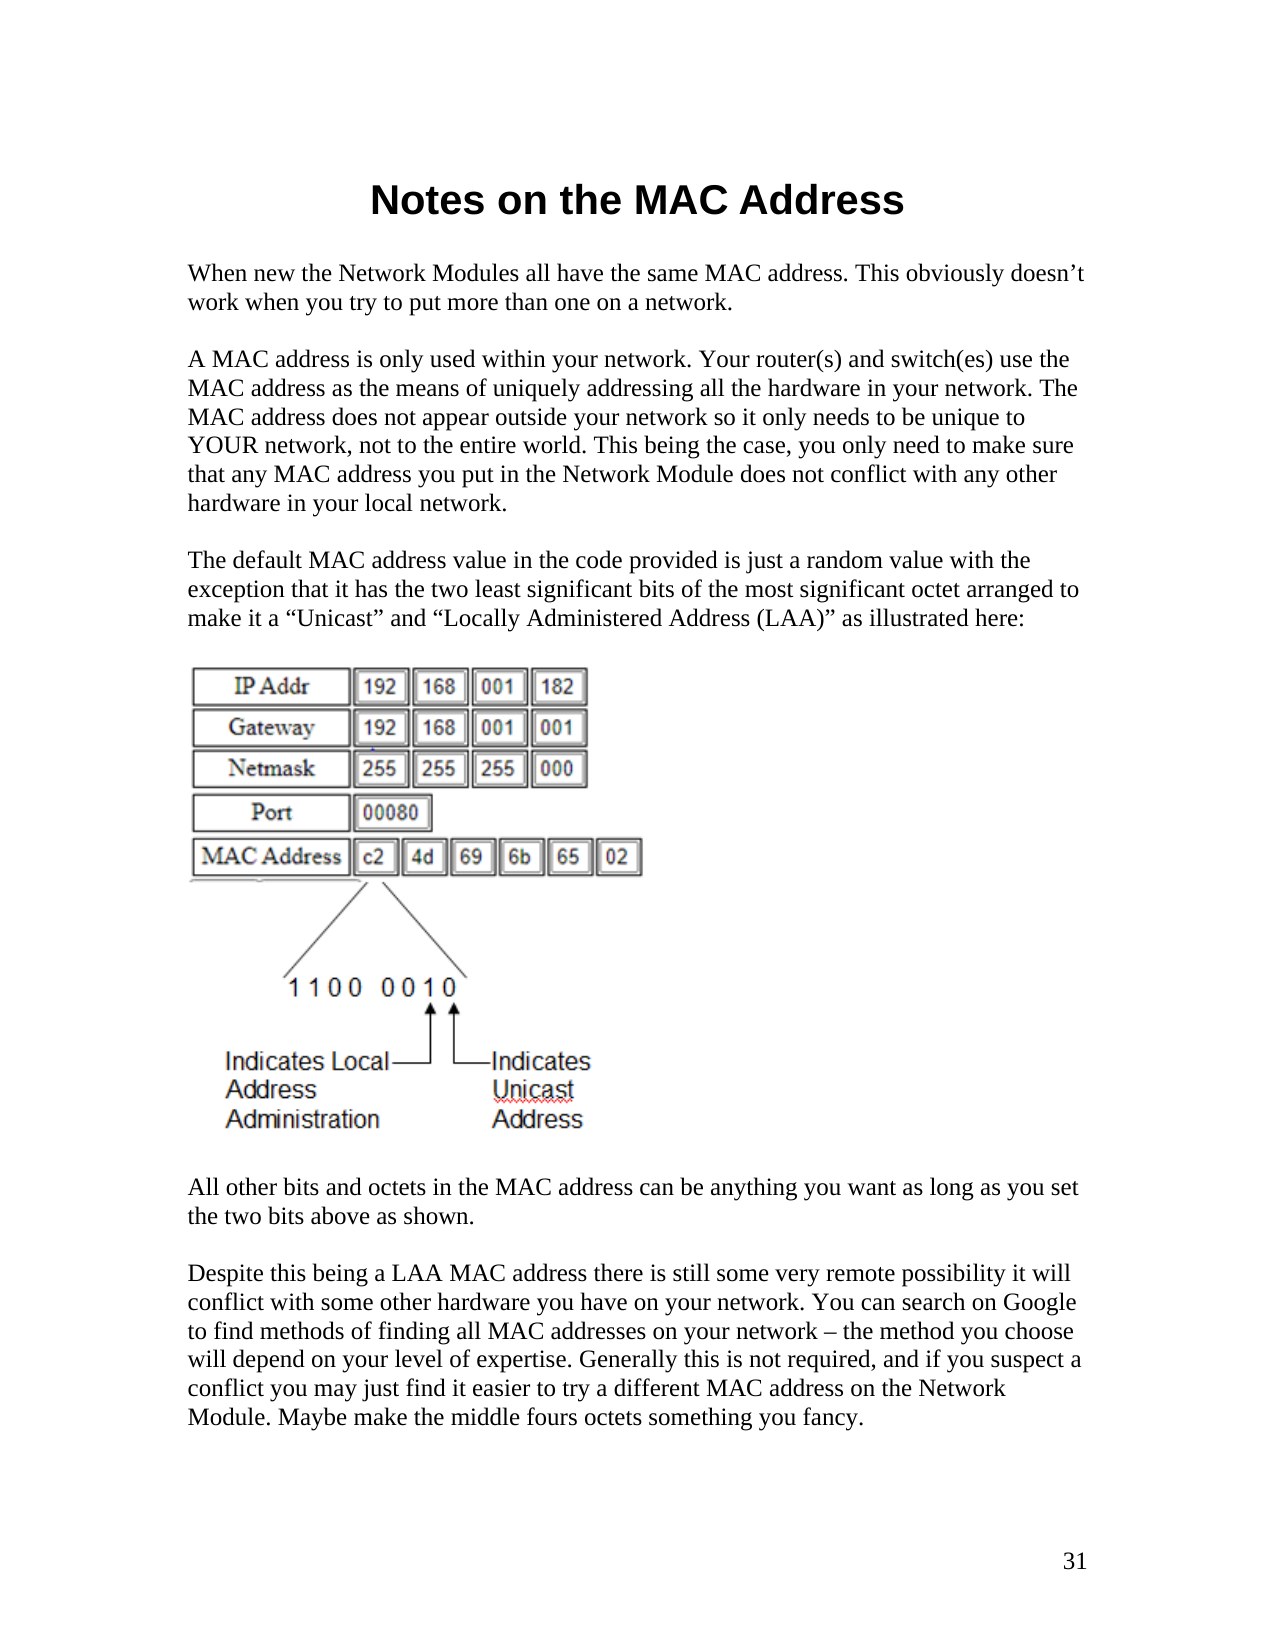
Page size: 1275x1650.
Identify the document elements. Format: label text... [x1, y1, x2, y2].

text All other bits and octets in the MAC address can be anything you want as long as you set the two bits above as shown. [187, 1172, 1087, 1229]
text The default MAC address value in the code provided is just a random value with the exception that it has the two least significant bits of the most significant octet arranged to make it a “Unicast” and “Locally Administered Address (LAA)” as illustrated here: [187, 545, 1087, 632]
text Despite this being a LAA MAC address there is still some very remote possibility it will conflict with some other hardware you have on your network. You can search on Google to find methods of finding all MAC addresses on your network – the method you choose will depend on your level of expertise. Generally this is not required, and if you suspect a conflict you may just find it easier to try a different MAC address on the Network Module. Maybe make the middle fours octets something you fancy. [187, 1258, 1087, 1431]
text A MAC address is only used within your network. Your router(s) and switch(es) use the MAC address as the means of uniquely addressing all the hardware in your network. The MAC address does not appear outside your network so it only needs to be unique to YOUR network, not to the entire world. This being the case, you only need to make sure that any MAC address you put in the Network Module does not conflict with any other hardware in your local network. [187, 344, 1087, 517]
picture [187, 660, 654, 1144]
text When new the Network Modules all have the same MAC address. This obviously doesn’t work when you try to put more than one on a network. [187, 258, 1087, 315]
subtitle Notes on the MAC Address [187, 175, 1087, 223]
